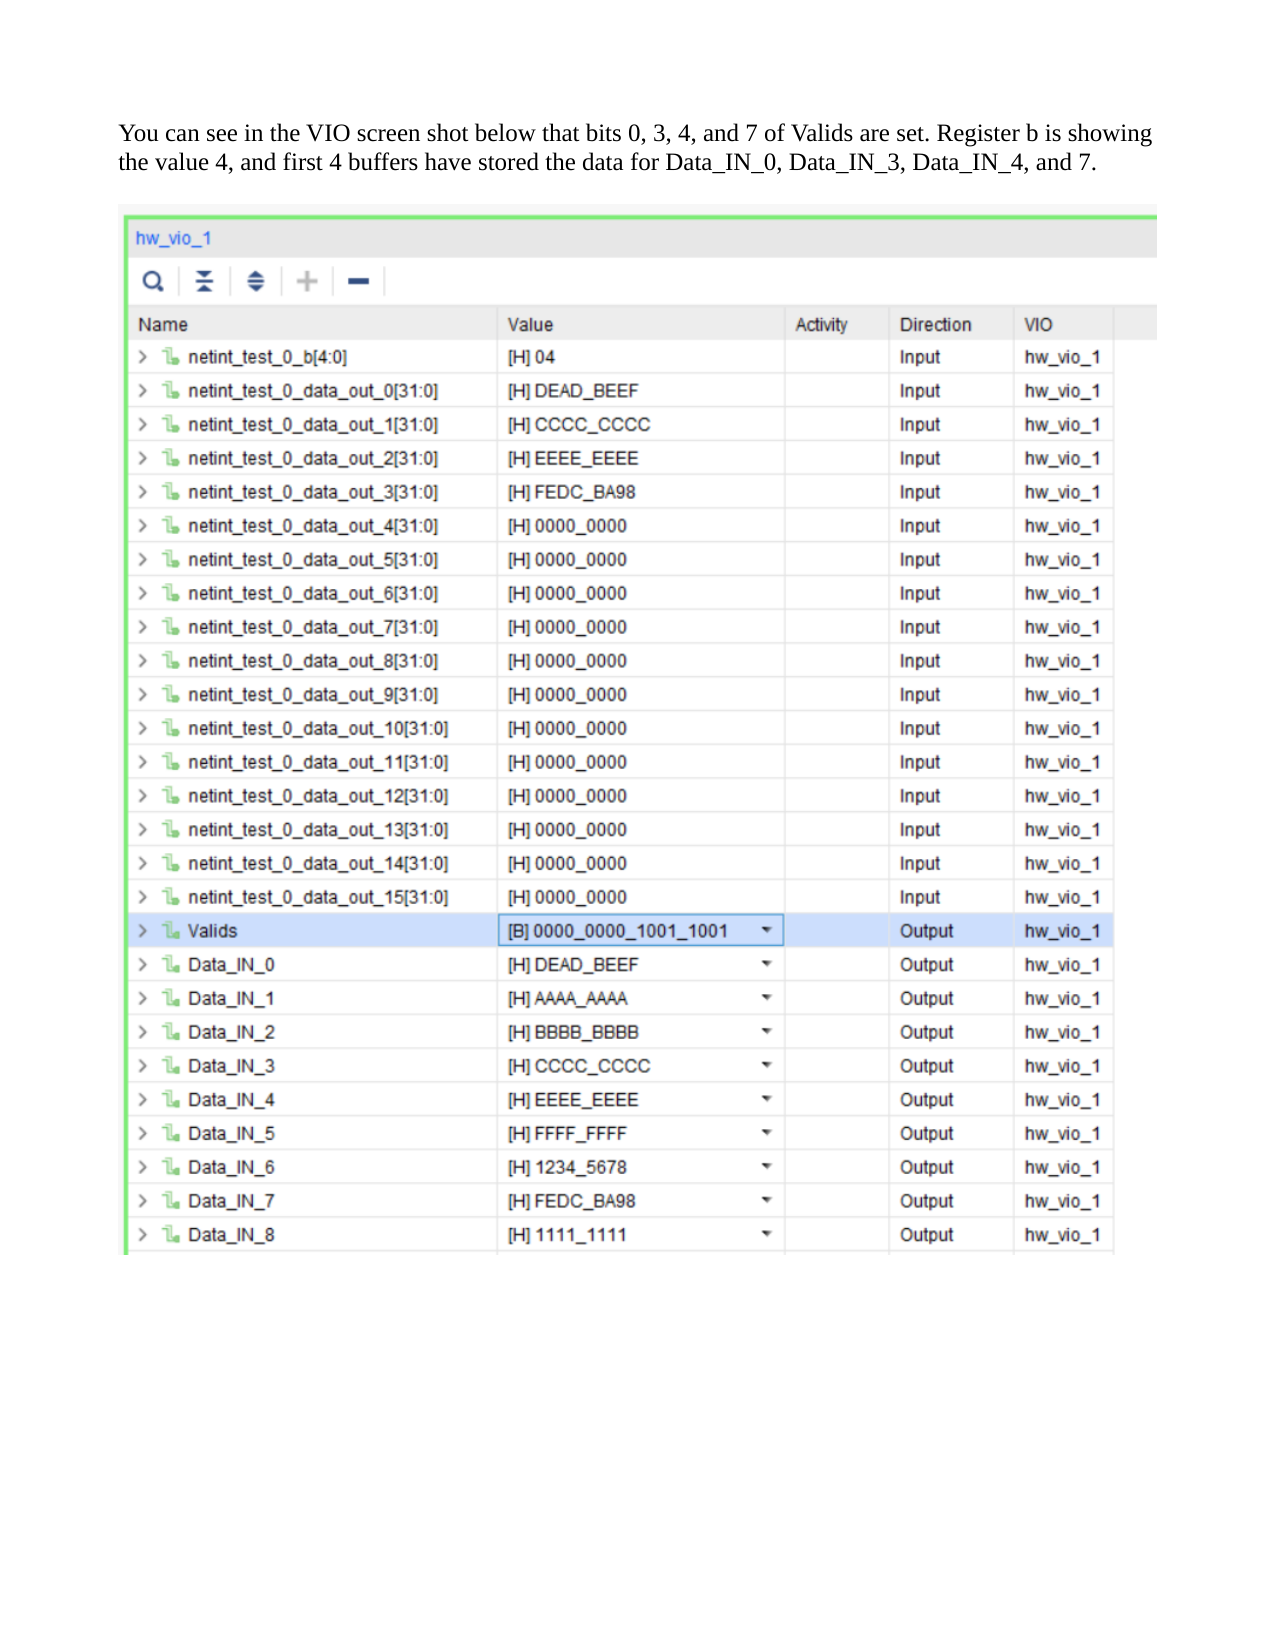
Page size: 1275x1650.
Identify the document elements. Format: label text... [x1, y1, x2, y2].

text You can see in the VIO screen shot below that bits 0, 3, 4, and 7 of Valids are set. Register b is showing the value 4, and first 4 buffers have stored the data for Data_IN_0, Data_IN_3, Data_IN_4, and 7. [118, 118, 1157, 176]
picture [118, 204, 1157, 1255]
